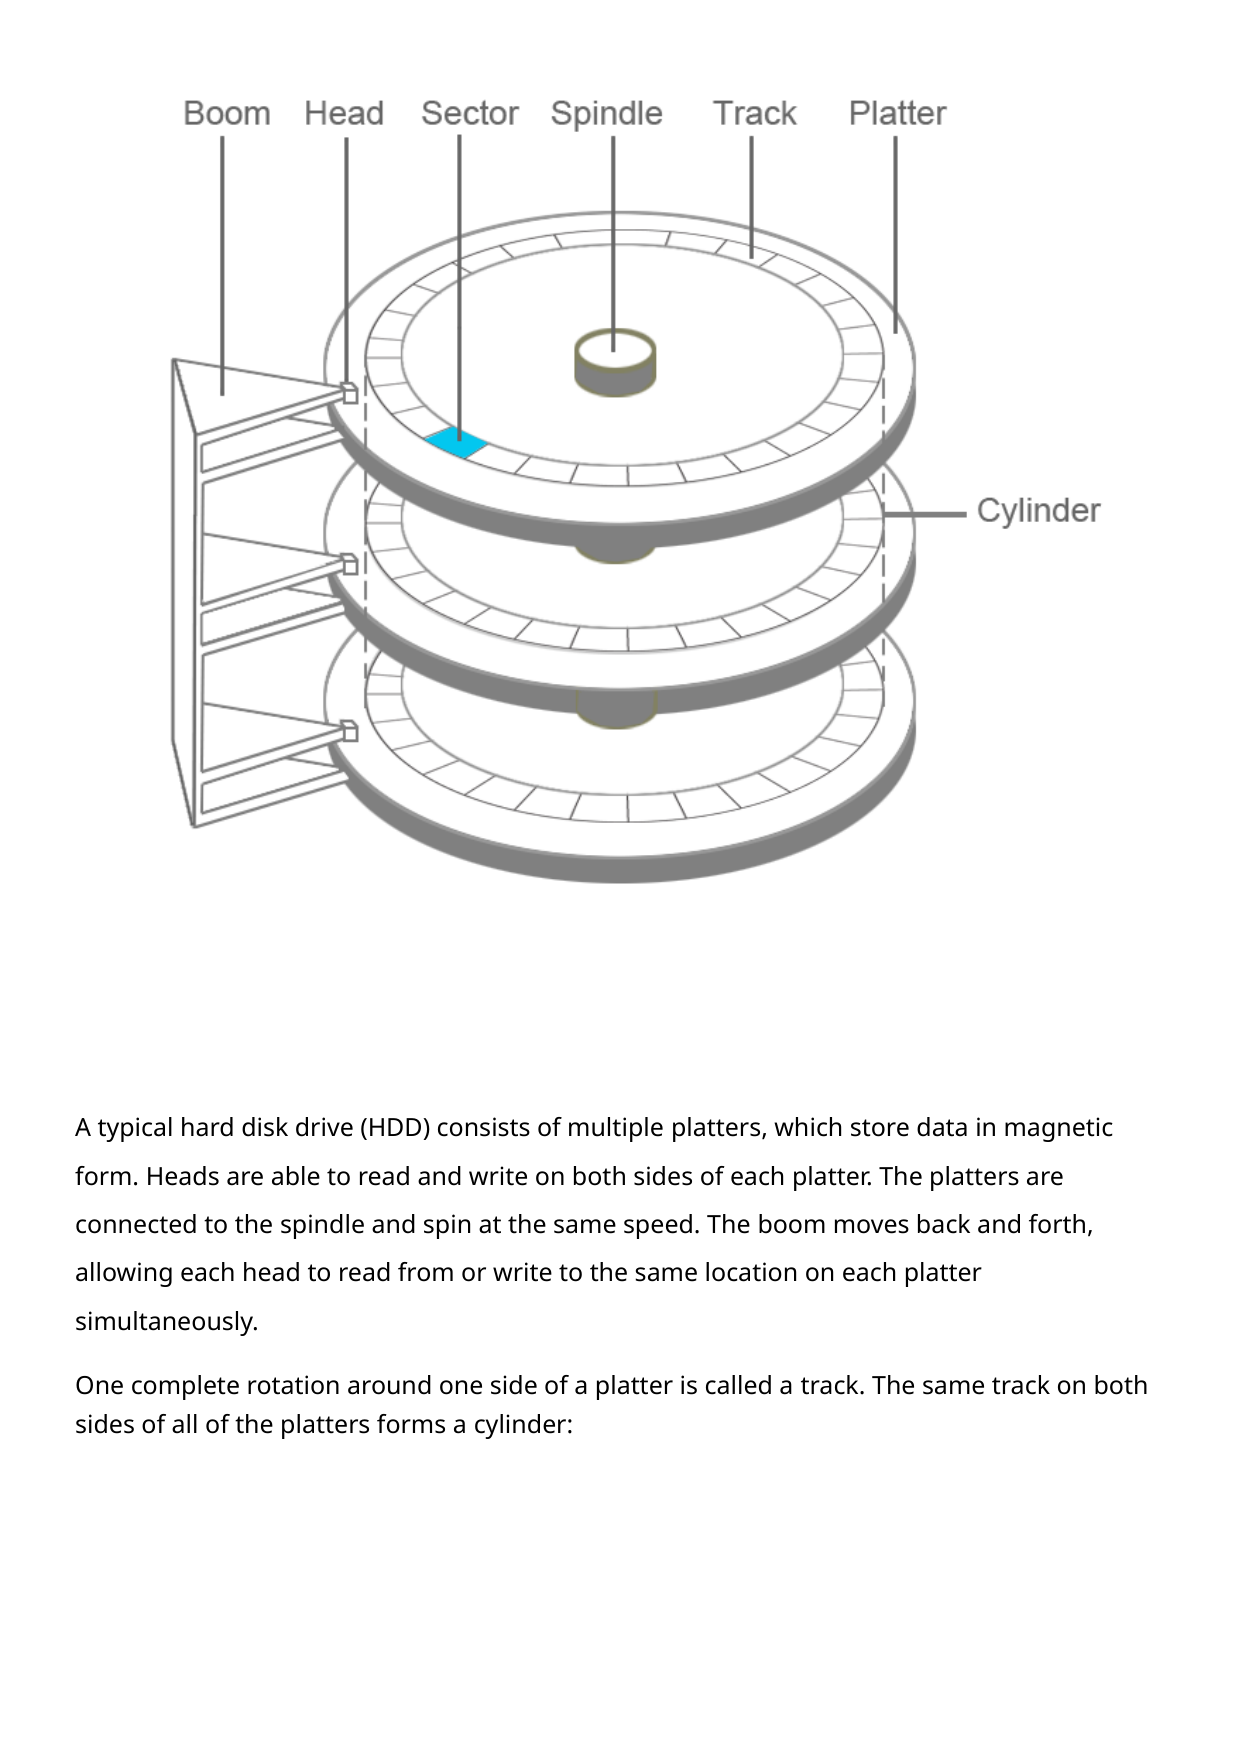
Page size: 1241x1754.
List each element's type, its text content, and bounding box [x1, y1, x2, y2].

picture [75, 75, 1166, 886]
text A typical hard disk drive (HDD) consists of multiple platters, which store data in magnetic form. Heads are able to read and write on both sides of each platter. The platters are connected to the spindle and spin at the same speed. The boom moves back and forth, allowing each head to read from or write to the same location on each platter simultaneously. [75, 1110, 1165, 1337]
text One complete rotation around one side of a platter is called a track. The same track on both sides of all of the platters forms a cylinder: [75, 1367, 1165, 1441]
